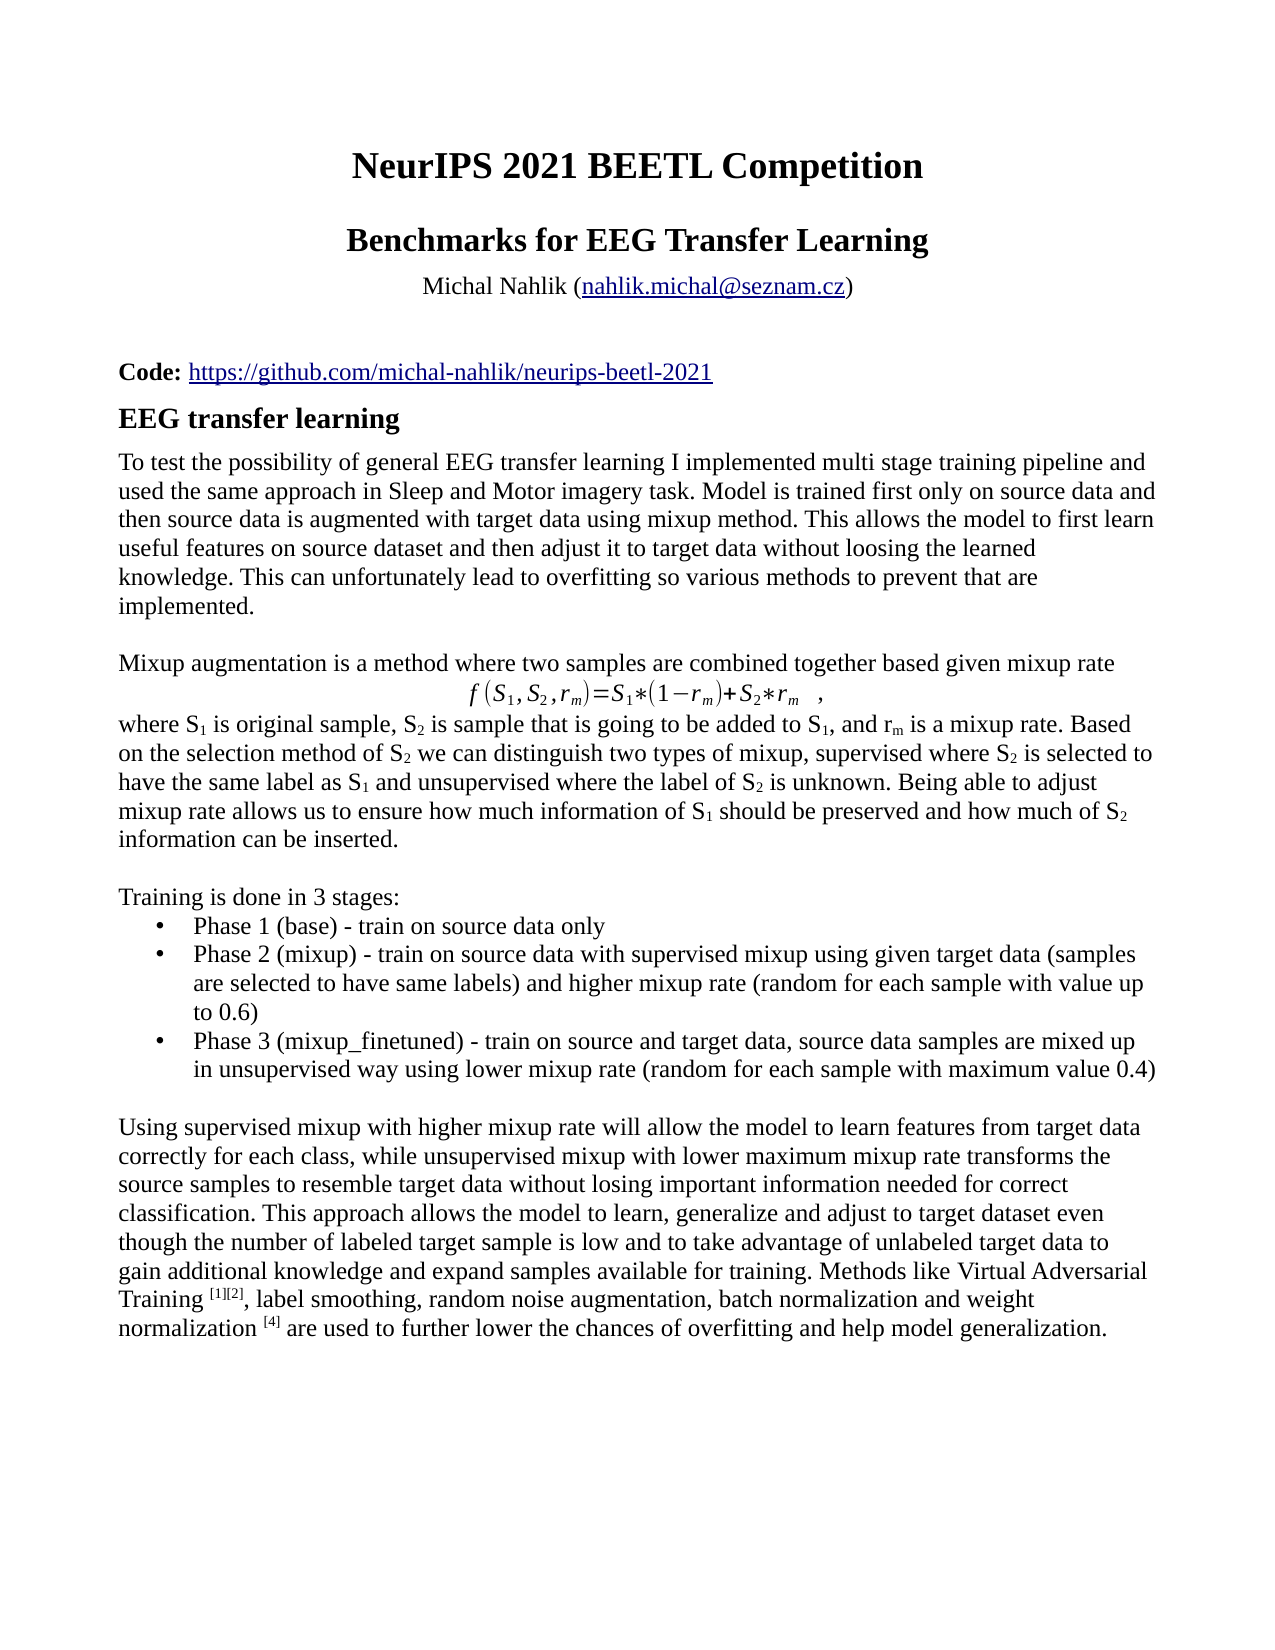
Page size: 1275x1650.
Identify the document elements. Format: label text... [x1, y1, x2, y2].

list Phase 1 (base) - train on source data only [156, 911, 1157, 939]
text Training is done in 3 stages: [118, 882, 1157, 911]
list Phase 3 (mixup_finetuned) - train on source and target data, source data samples are mixed up in unsupervised way using lower mixup rate (random for each sample with maximum value 0.4) [156, 1026, 1157, 1083]
text Code: https://github.com/michal-nahlik/neurips-beetl-2021 [118, 357, 1157, 386]
text where S1 is original sample, S2 is sample that is going to be added to S1, and rm is a mixup rate. Based on the selection method of S2 we can distinguish two types of mixup, supervised where S2 is selected to have the same label as S1 and unsupervised where the label of S2 is unknown. Being able to adjust mixup rate allows us to ensure how much information of S1 should be preserved and how much of S2 information can be inserted. [118, 709, 1157, 853]
text Michal Nahlik (nahlik.michal@seznam.cz) [118, 271, 1157, 300]
subtitle EEG transfer learning [118, 401, 1157, 434]
subtitle NeurIPS 2021 BEETL Competition [118, 143, 1157, 187]
list Phase 2 (mixup) - train on source data with supervised mixup using given target data (samples are selected to have same labels) and higher mixup rate (random for each sample with value up to 0.6) [156, 939, 1157, 1026]
text Mixup augmentation is a method where two samples are combined together based given mixup rate [118, 648, 1157, 677]
subtitle Benchmarks for EEG Transfer Learning [118, 220, 1157, 259]
text To test the possibility of general EEG transfer learning I implemented multi stage training pipeline and used the same approach in Sleep and Motor imagery task. Model is trained first only on source data and then source data is augmented with target data using mixup method. This allows the model to first learn useful features on source dataset and then adjust it to target data without loosing the learned knowledge. This can unfortunately lead to overfitting so various methods to prevent that are implemented. [118, 447, 1157, 619]
text Using supervised mixup with higher mixup rate will allow the model to learn features from target data correctly for each class, while unsupervised mixup with lower maximum mixup rate transforms the source samples to resemble target data without losing important information needed for correct classification. This approach allows the model to learn, generalize and adjust to target dataset even though the number of labeled target sample is low and to take advantage of unlabeled target data to gain additional knowledge and expand samples available for training. Methods like Virtual Adversarial Training [1][2], label smoothing, random noise augmentation, batch normalization and weight normalization [4] are used to further lower the chances of overfitting and help model generalization. [118, 1112, 1157, 1342]
text , [118, 677, 1157, 709]
